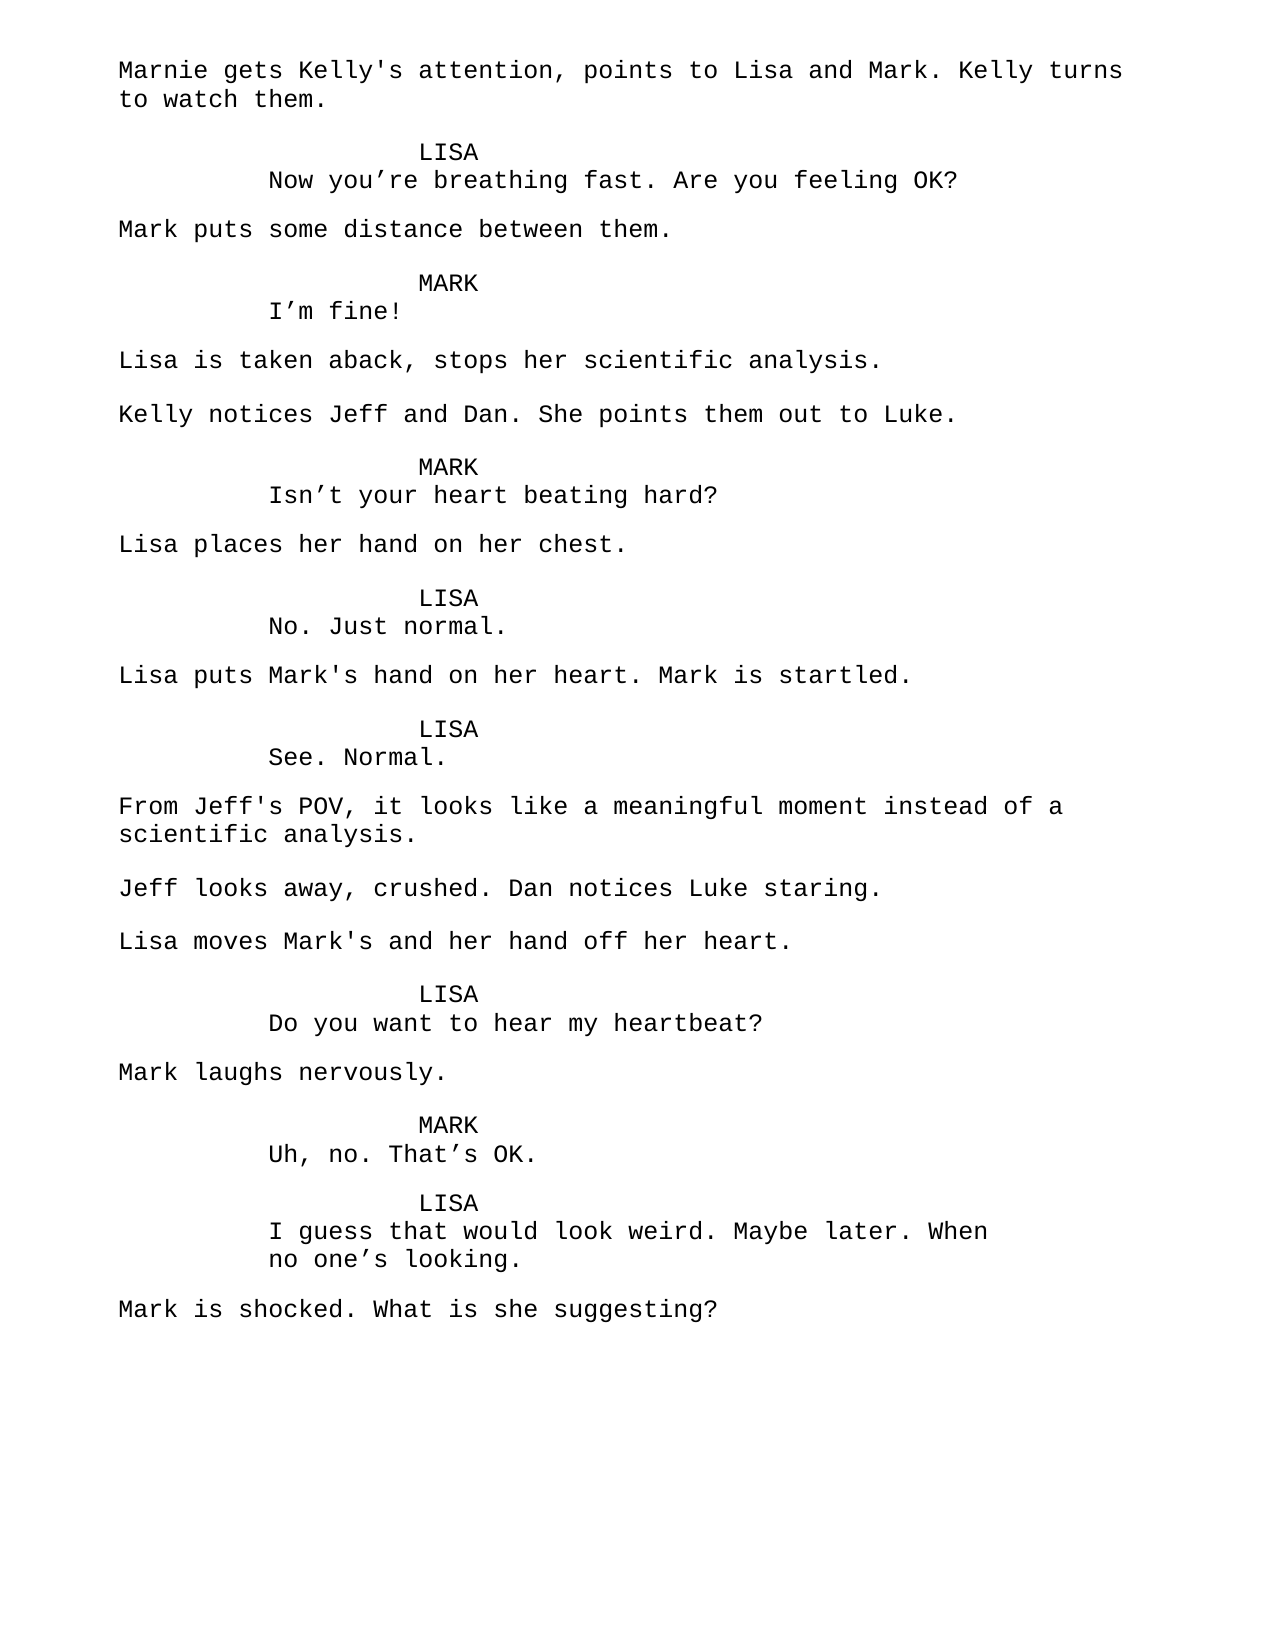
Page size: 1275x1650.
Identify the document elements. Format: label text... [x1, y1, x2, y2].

text No. Just normal. [268, 614, 1007, 642]
text MARK [118, 270, 1157, 299]
text From Jeff's POV, it looks like a meaningful moment instead of a scientific analysis. [118, 794, 1157, 850]
text I guess that would look weird. Maybe later. When no one’s looking. [268, 1219, 1007, 1275]
text MARK [118, 454, 1157, 483]
text Mark laughs nervously. [118, 1059, 1157, 1088]
text Kelly notices Jeff and Dan. She points them out to Luke. [118, 401, 1157, 429]
text Do you want to hear my heartbeat? [268, 1010, 1007, 1039]
text Now you’re breathing fast. Are you feeling OK? [268, 168, 1007, 196]
text LISA [118, 716, 1157, 744]
text LISA [118, 139, 1157, 168]
text See. Normal. [268, 744, 1007, 773]
text Mark is shocked. What is she suggesting? [118, 1296, 1157, 1324]
text Mark puts some distance between them. [118, 217, 1157, 245]
text Marnie gets Kelly's attention, points to Lisa and Mark. Kelly turns to watch them. [118, 58, 1157, 114]
text Lisa places her hand on her chest. [118, 532, 1157, 560]
text I’m fine! [268, 299, 1007, 327]
text LISA [118, 1190, 1157, 1219]
text MARK [118, 1113, 1157, 1141]
text Jeff looks away, crushed. Dan notices Luke staring. [118, 875, 1157, 904]
text Isn’t your heart beating hard? [268, 483, 1007, 511]
text LISA [118, 585, 1157, 614]
text Lisa is taken aback, stops her scientific analysis. [118, 348, 1157, 376]
text Lisa moves Mark's and her hand off her heart. [118, 929, 1157, 957]
text Uh, no. That’s OK. [268, 1141, 1007, 1169]
text LISA [118, 982, 1157, 1010]
text Lisa puts Mark's hand on her heart. Mark is startled. [118, 663, 1157, 691]
